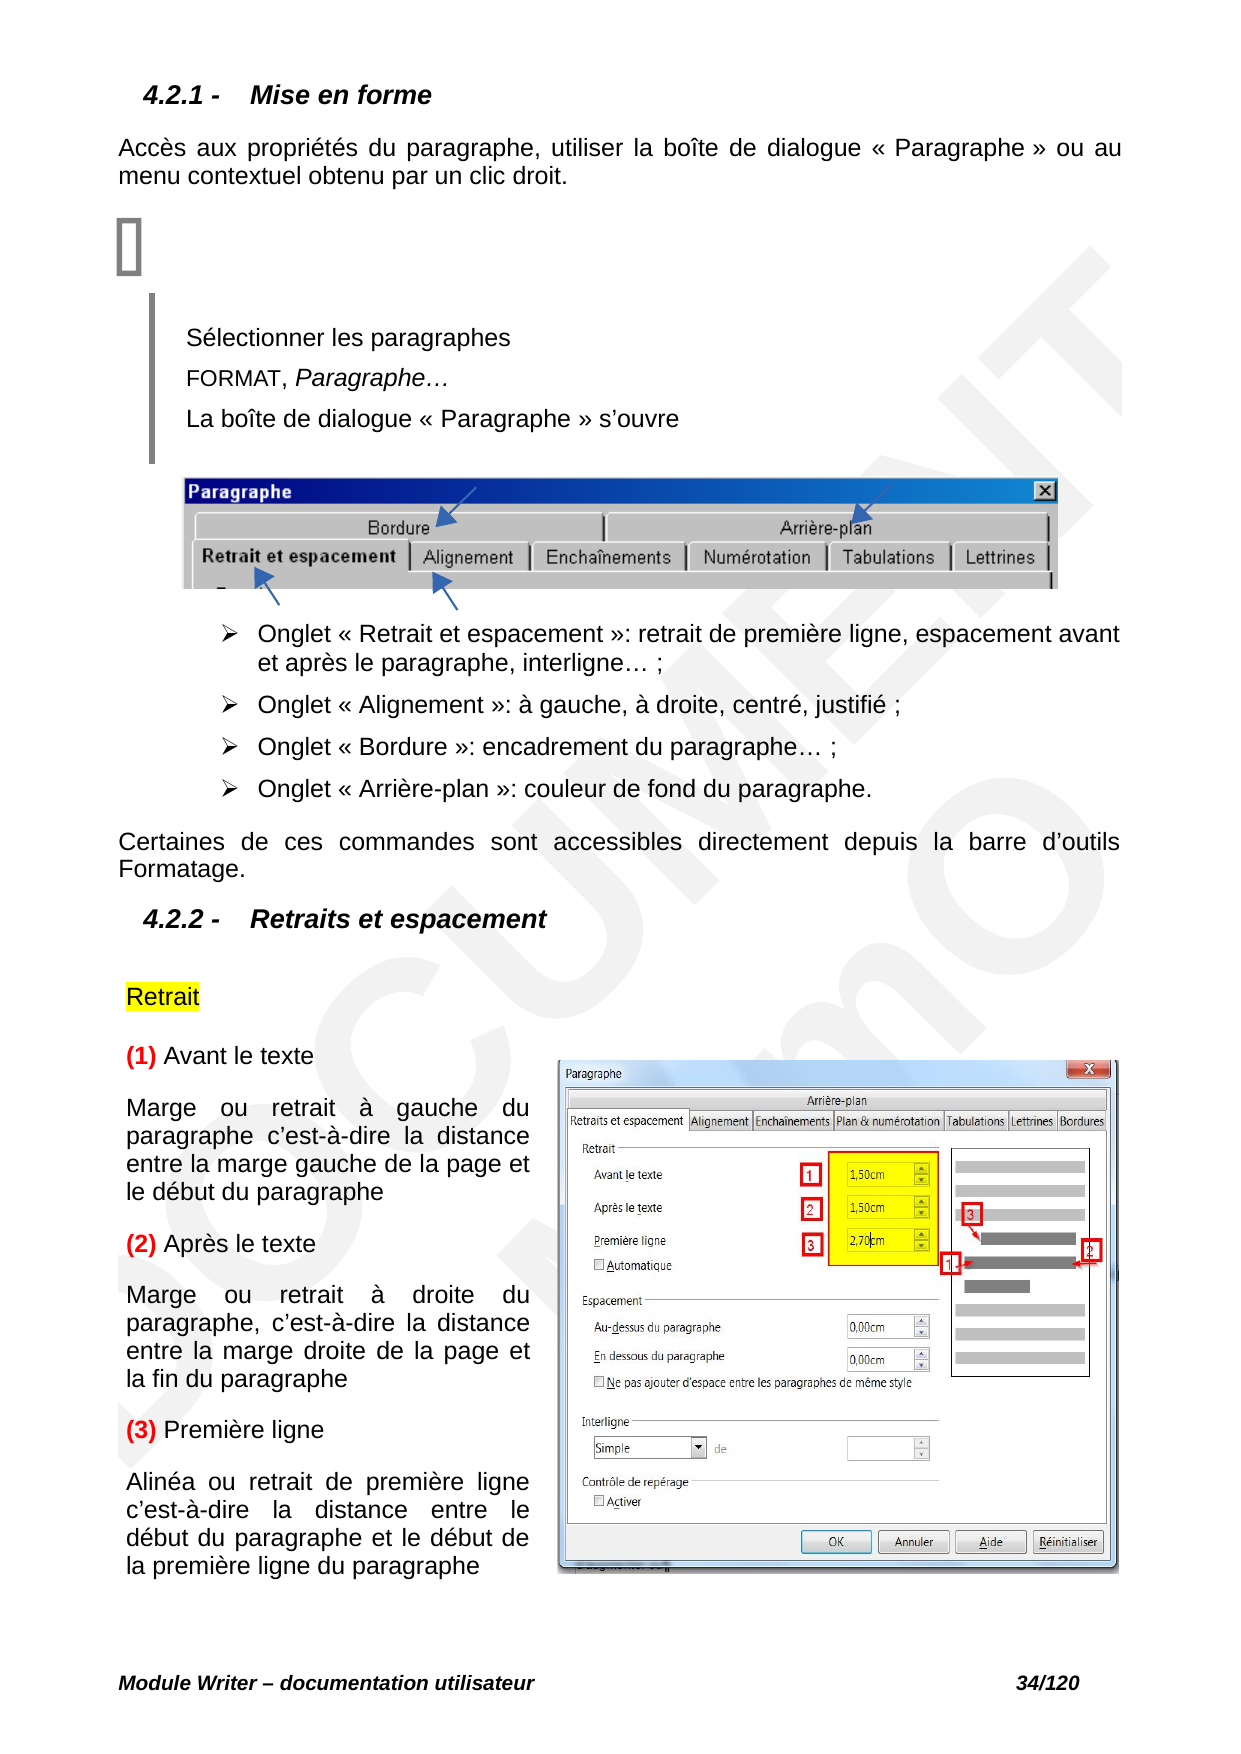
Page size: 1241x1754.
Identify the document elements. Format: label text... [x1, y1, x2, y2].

list Onglet « Retrait et espacement »: retrait de première ligne, espacement avant et après le paragraphe, interligne… ; [220, 619, 1122, 678]
subtitle Retraits et espacement [143, 904, 1122, 934]
text 8 [115, 190, 1122, 293]
text FORMAT, Paragraphe… [155, 333, 1122, 373]
table_header Retrait (1) Avant le texte Marge ou retrait à gauche du paragraphe c’est-à-dire la distance entre la marge gauche de la page et le début du paragraphe (2) Après le texte Marge ou retrait à droite du paragraphe, c’est-à-dire la distance entre la marge droite de la page et la fin du paragraphe (3) Première ligne Alinéa ou retrait de première ligne c’est-à-dire la distance entre le début du paragraphe et le début de la première ligne du paragraphe [120, 947, 536, 1585]
list Onglet « Alignement »: à gauche, à droite, centré, justifié ; [220, 690, 1122, 720]
list Onglet « Bordure »: encadrement du paragraphe… ; [220, 732, 1122, 762]
table_header [536, 1574, 1122, 1585]
text Certaines de ces commandes sont accessibles directement depuis la barre d’outils Formatage. [118, 827, 1122, 883]
text La boîte de dialogue « Paragraphe » s’ouvre [155, 373, 1122, 464]
subtitle Mise en forme [143, 80, 1122, 110]
list Onglet « Arrière-plan »: couleur de fond du paragraphe. [220, 774, 1122, 804]
text Sélectionner les paragraphes [155, 293, 1122, 333]
picture [557, 1060, 1119, 1574]
text Accès aux propriétés du paragraphe, utiliser la boîte de dialogue « Paragraphe » ou au menu contextuel obtenu par un clic droit. [118, 134, 1122, 190]
table_header [536, 947, 1122, 1573]
